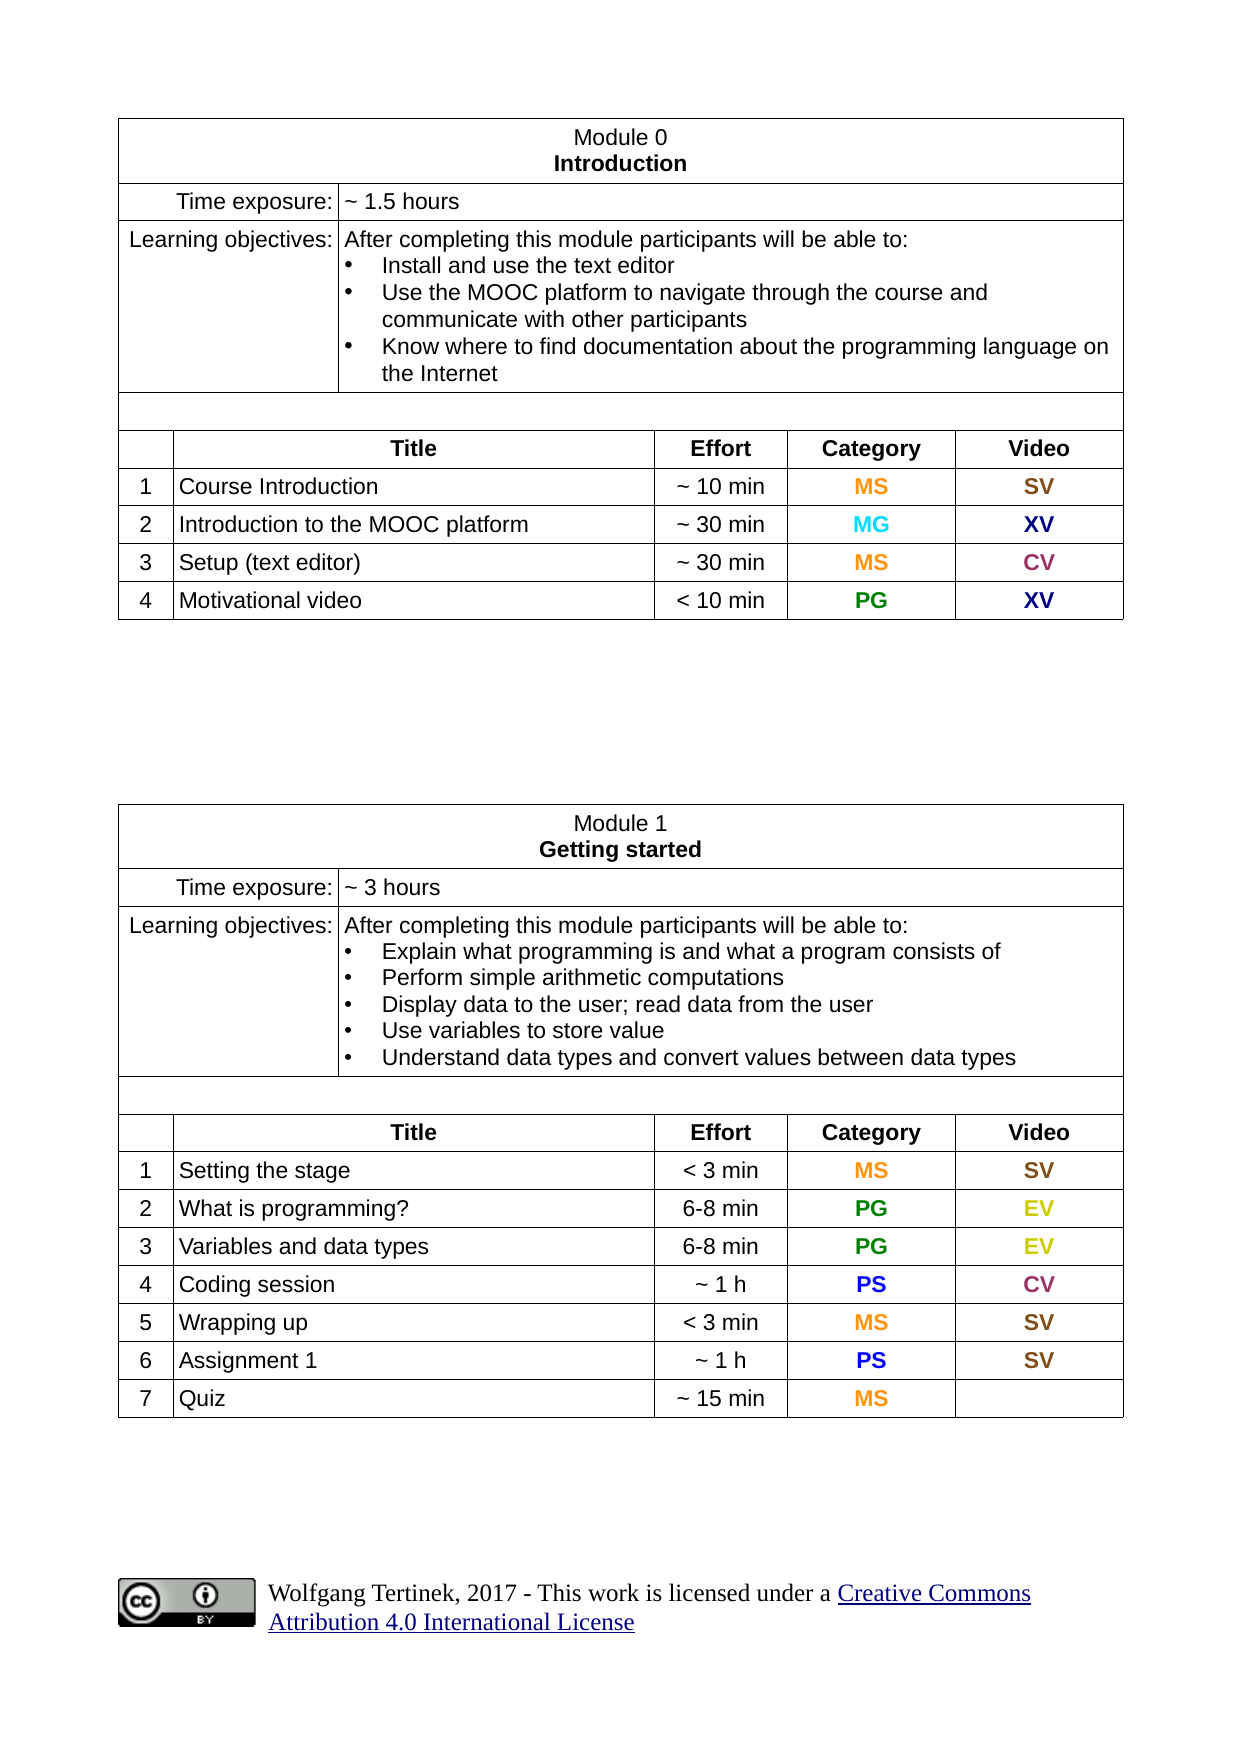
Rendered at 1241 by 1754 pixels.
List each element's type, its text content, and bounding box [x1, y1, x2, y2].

table_cell Assignment 1 [174, 1342, 654, 1379]
table_cell Course Introduction [174, 469, 654, 505]
table_cell Category [788, 1115, 955, 1151]
table_cell Motivational video [174, 582, 654, 619]
table_cell Setting the stage [174, 1152, 654, 1189]
table_cell [119, 431, 173, 467]
table_cell SV [956, 1342, 1123, 1379]
table_cell Title [174, 1115, 654, 1151]
table_cell 6-8 min [655, 1228, 787, 1265]
table_cell Wrapping up [174, 1304, 654, 1341]
table_cell XV [956, 582, 1123, 619]
table_cell 6 [119, 1342, 173, 1379]
table_cell ~ 10 min [655, 469, 787, 505]
table_cell CV [956, 544, 1123, 581]
table_cell Learning objectives: [119, 907, 338, 1076]
table_cell Introduction to the MOOC platform [174, 506, 654, 543]
table_cell PG [788, 1228, 955, 1265]
table_cell Coding session [174, 1266, 654, 1303]
table_cell SV [956, 1152, 1123, 1189]
table_cell Effort [655, 1115, 787, 1151]
table_cell 1 [119, 1152, 173, 1189]
table_cell ~ 3 hours [339, 869, 1123, 906]
table_cell Variables and data types [174, 1228, 654, 1265]
table_cell What is programming? [174, 1190, 654, 1227]
table_cell [119, 393, 1123, 429]
table_cell Category [788, 431, 955, 467]
table_cell Learning objectives: [119, 221, 338, 392]
table_cell XV [956, 506, 1123, 543]
table_cell 3 [119, 544, 173, 581]
table_cell < 3 min [655, 1304, 787, 1341]
table_cell [119, 1115, 173, 1151]
table_cell After completing this module participants will be able to: Explain what programming is and what a program consists of Perform simple arithmetic computations Display data to the user; read data from the user Use variables to store value Understand data types and convert values between data types [339, 907, 1123, 1076]
table_cell 4 [119, 582, 173, 619]
table_cell Setup (text editor) [174, 544, 654, 581]
table_cell CV [956, 1266, 1123, 1303]
table_cell 4 [119, 1266, 173, 1303]
picture [118, 1578, 256, 1627]
table_cell MS [788, 469, 955, 505]
table_cell EV [956, 1190, 1123, 1227]
table_cell SV [956, 1304, 1123, 1341]
table_cell 2 [119, 1190, 173, 1227]
table_cell PS [788, 1266, 955, 1303]
table_cell Quiz [174, 1380, 654, 1417]
table_cell Effort [655, 431, 787, 467]
table_cell Time exposure: [119, 184, 338, 220]
table_cell Video [956, 1115, 1123, 1151]
table_cell After completing this module participants will be able to: Install and use the text editor Use the MOOC platform to navigate through the course and communicate with other participants Know where to find documentation about the programming language on the Internet [339, 221, 1123, 392]
table_cell < 3 min [655, 1152, 787, 1189]
table_cell ~ 1 h [655, 1342, 787, 1379]
table_header Module 0 Introduction [119, 119, 1123, 182]
table_cell 6-8 min [655, 1190, 787, 1227]
table_cell 2 [119, 506, 173, 543]
table_cell SV [956, 469, 1123, 505]
table_cell Video [956, 431, 1123, 467]
table_cell MS [788, 544, 955, 581]
table_cell 5 [119, 1304, 173, 1341]
table_cell [956, 1380, 1123, 1417]
table_cell MG [788, 506, 955, 543]
table_cell ~ 1.5 hours [339, 184, 1123, 220]
table_cell MS [788, 1304, 955, 1341]
table_cell MS [788, 1380, 955, 1417]
table_cell ~ 30 min [655, 544, 787, 581]
table_cell EV [956, 1228, 1123, 1265]
table_cell Title [174, 431, 654, 467]
table_cell 1 [119, 469, 173, 505]
table_cell ~ 15 min [655, 1380, 787, 1417]
table_cell 3 [119, 1228, 173, 1265]
table_cell Time exposure: [119, 869, 338, 906]
table_cell 7 [119, 1380, 173, 1417]
table_cell PG [788, 1190, 955, 1227]
table_header Module 1 Getting started [119, 805, 1123, 868]
table_cell MS [788, 1152, 955, 1189]
table_cell PG [788, 582, 955, 619]
table_cell PS [788, 1342, 955, 1379]
table_cell [119, 1077, 1123, 1113]
table_cell ~ 30 min [655, 506, 787, 543]
table_cell < 10 min [655, 582, 787, 619]
table_cell ~ 1 h [655, 1266, 787, 1303]
